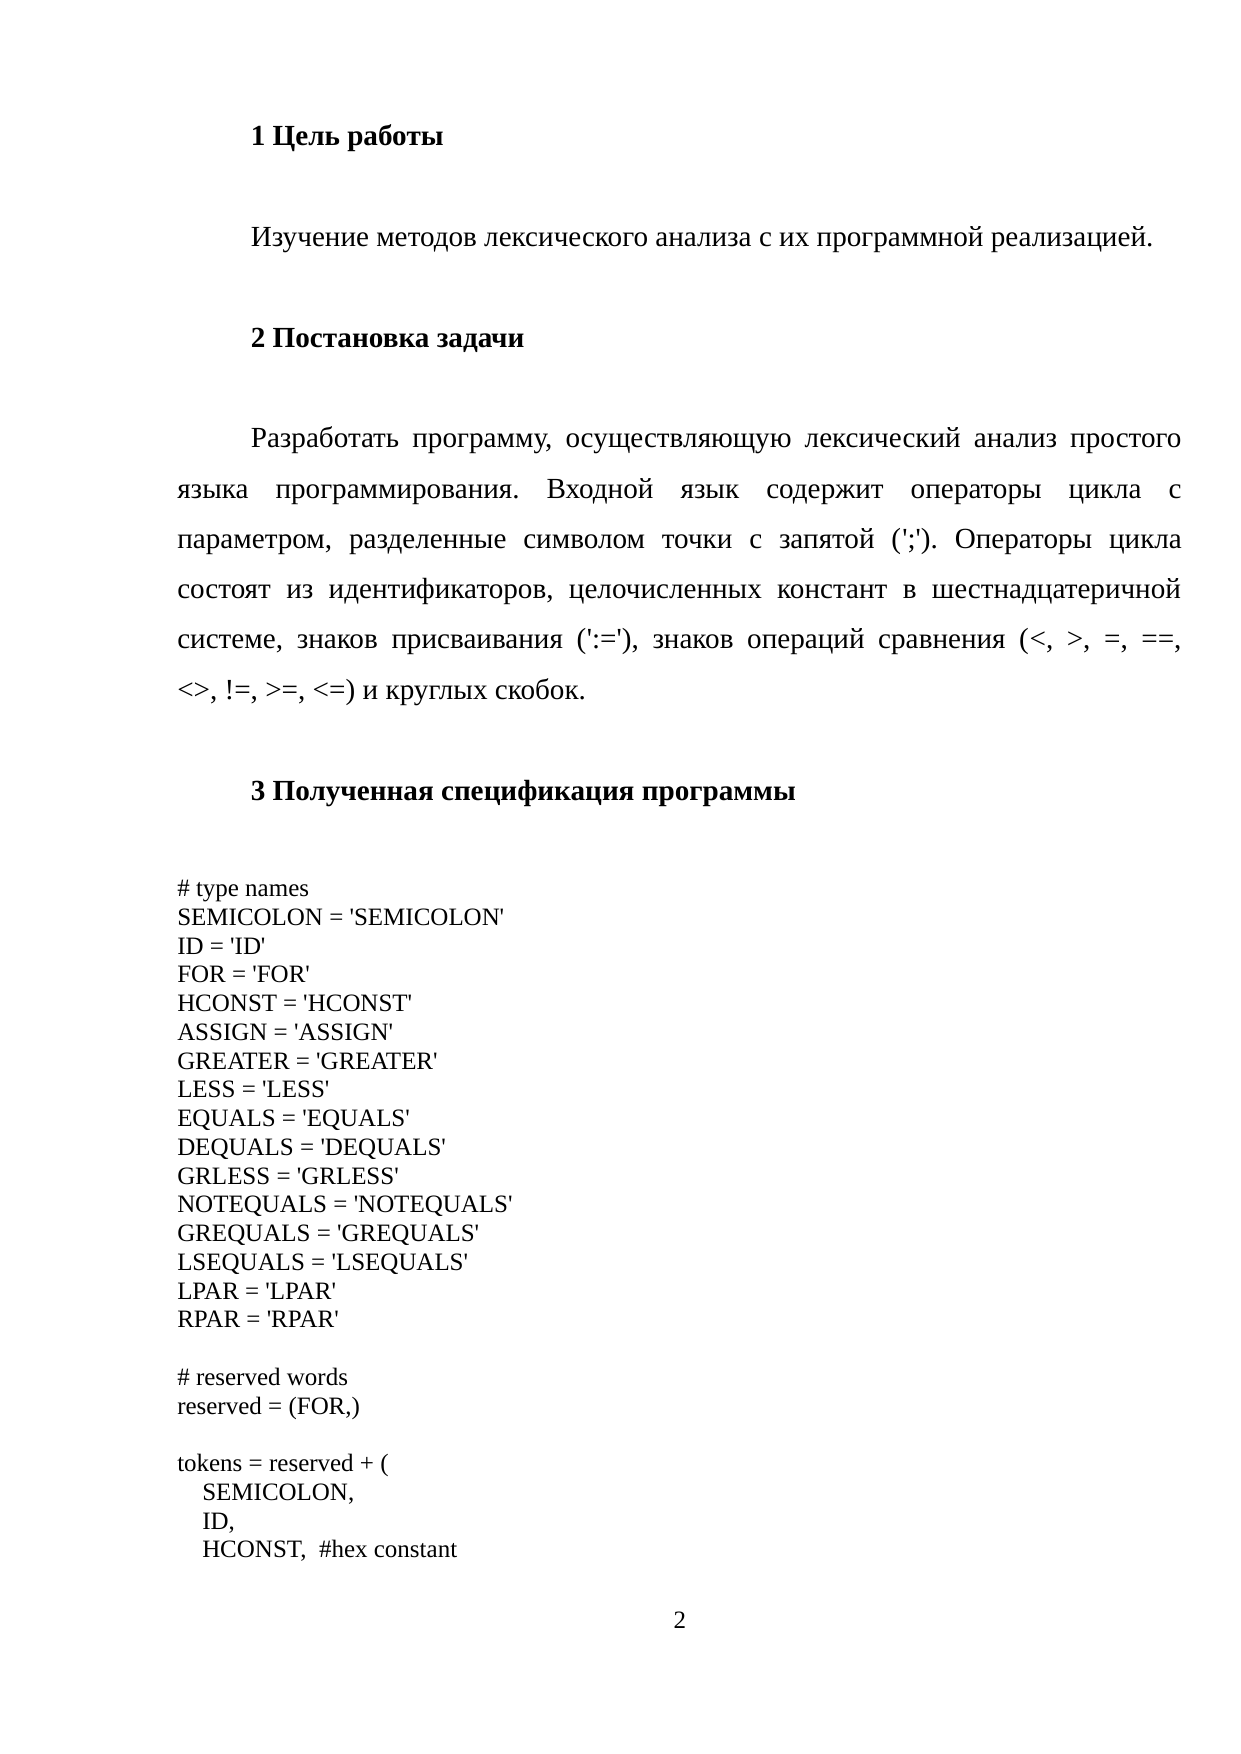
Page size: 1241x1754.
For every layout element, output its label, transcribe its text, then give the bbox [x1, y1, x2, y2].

text HCONST, #hex constant [177, 1534, 1182, 1563]
list Цель работы [251, 118, 1182, 152]
text FOR = 'FOR' [177, 959, 1182, 988]
text # reserved words [177, 1362, 1182, 1391]
text GREATER = 'GREATER' [177, 1046, 1182, 1074]
text GRLESS = 'GRLESS' [177, 1161, 1182, 1189]
text RPAR = 'RPAR' [177, 1304, 1182, 1333]
list Полученная спецификация программы [251, 773, 1182, 806]
text LPAR = 'LPAR' [177, 1276, 1182, 1304]
text LSEQUALS = 'LSEQUALS' [177, 1247, 1182, 1276]
text ID, [177, 1506, 1182, 1534]
text EQUALS = 'EQUALS' [177, 1103, 1182, 1132]
text tokens = reserved + ( [177, 1448, 1182, 1477]
list Постановка задачи [251, 320, 1182, 353]
text reserved = (FOR,) [177, 1391, 1182, 1419]
text HCONST = 'HCONST' [177, 988, 1182, 1017]
text # type names [177, 873, 1182, 902]
text Разработать программу, осуществляющую лексический анализ простого языка программирования. Входной язык содержит операторы цикла с параметром, разделенные символом точки с запятой (';'). Операторы цикла состоят из идентификаторов, целочисленных констант в шестнадцатеричной системе, знаков присваивания (':='), знаков операций сравнения (<, >, =, ==, <>, !=, >=, <=) и круглых скобок. [177, 420, 1182, 706]
text Изучение методов лексического анализа с их программной реализацией. [177, 219, 1177, 253]
text SEMICOLON, [177, 1477, 1182, 1506]
text DEQUALS = 'DEQUALS' [177, 1132, 1182, 1161]
text ID = 'ID' [177, 931, 1182, 959]
text ASSIGN = 'ASSIGN' [177, 1017, 1182, 1046]
text GREQUALS = 'GREQUALS' [177, 1218, 1182, 1247]
text SEMICOLON = 'SEMICOLON' [177, 902, 1182, 931]
text NOTEQUALS = 'NOTEQUALS' [177, 1189, 1182, 1218]
text LESS = 'LESS' [177, 1074, 1182, 1103]
